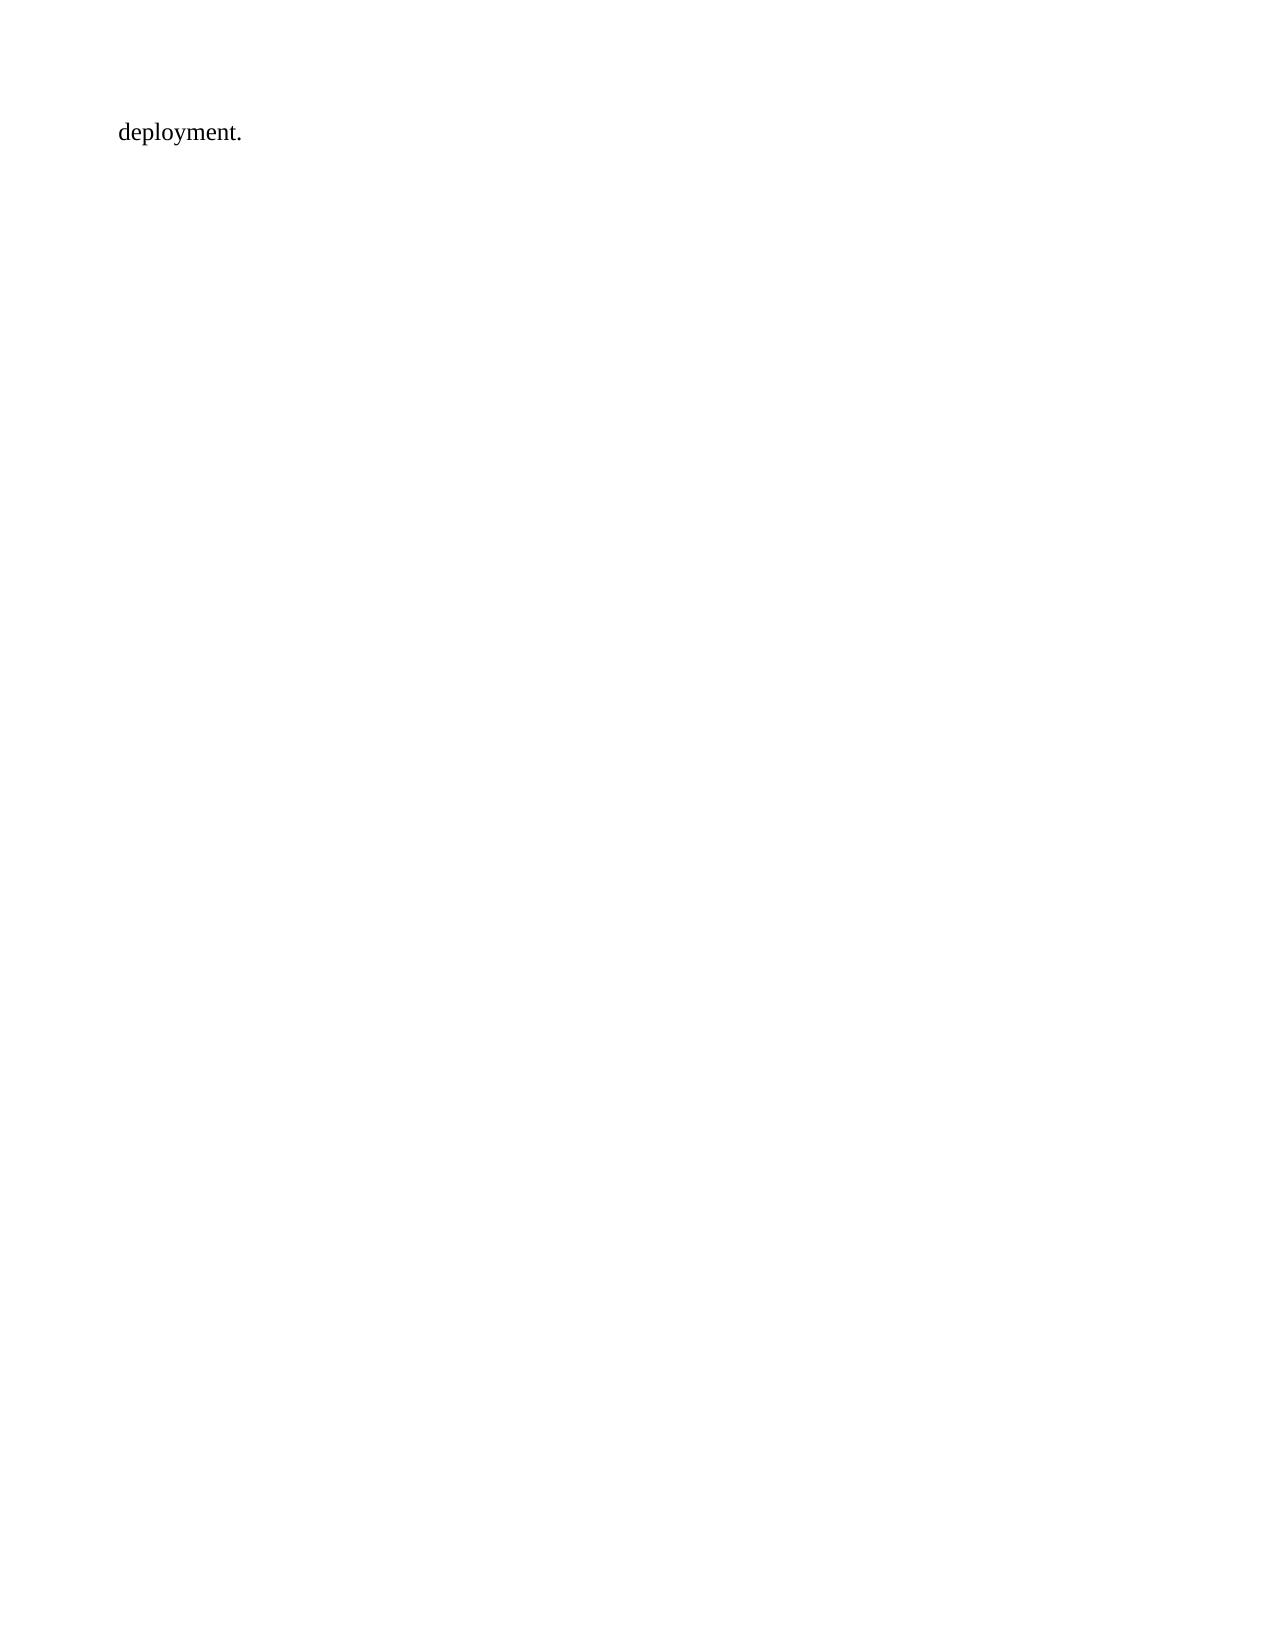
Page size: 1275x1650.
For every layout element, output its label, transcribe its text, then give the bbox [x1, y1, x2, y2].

text deployment. [118, 118, 1157, 146]
